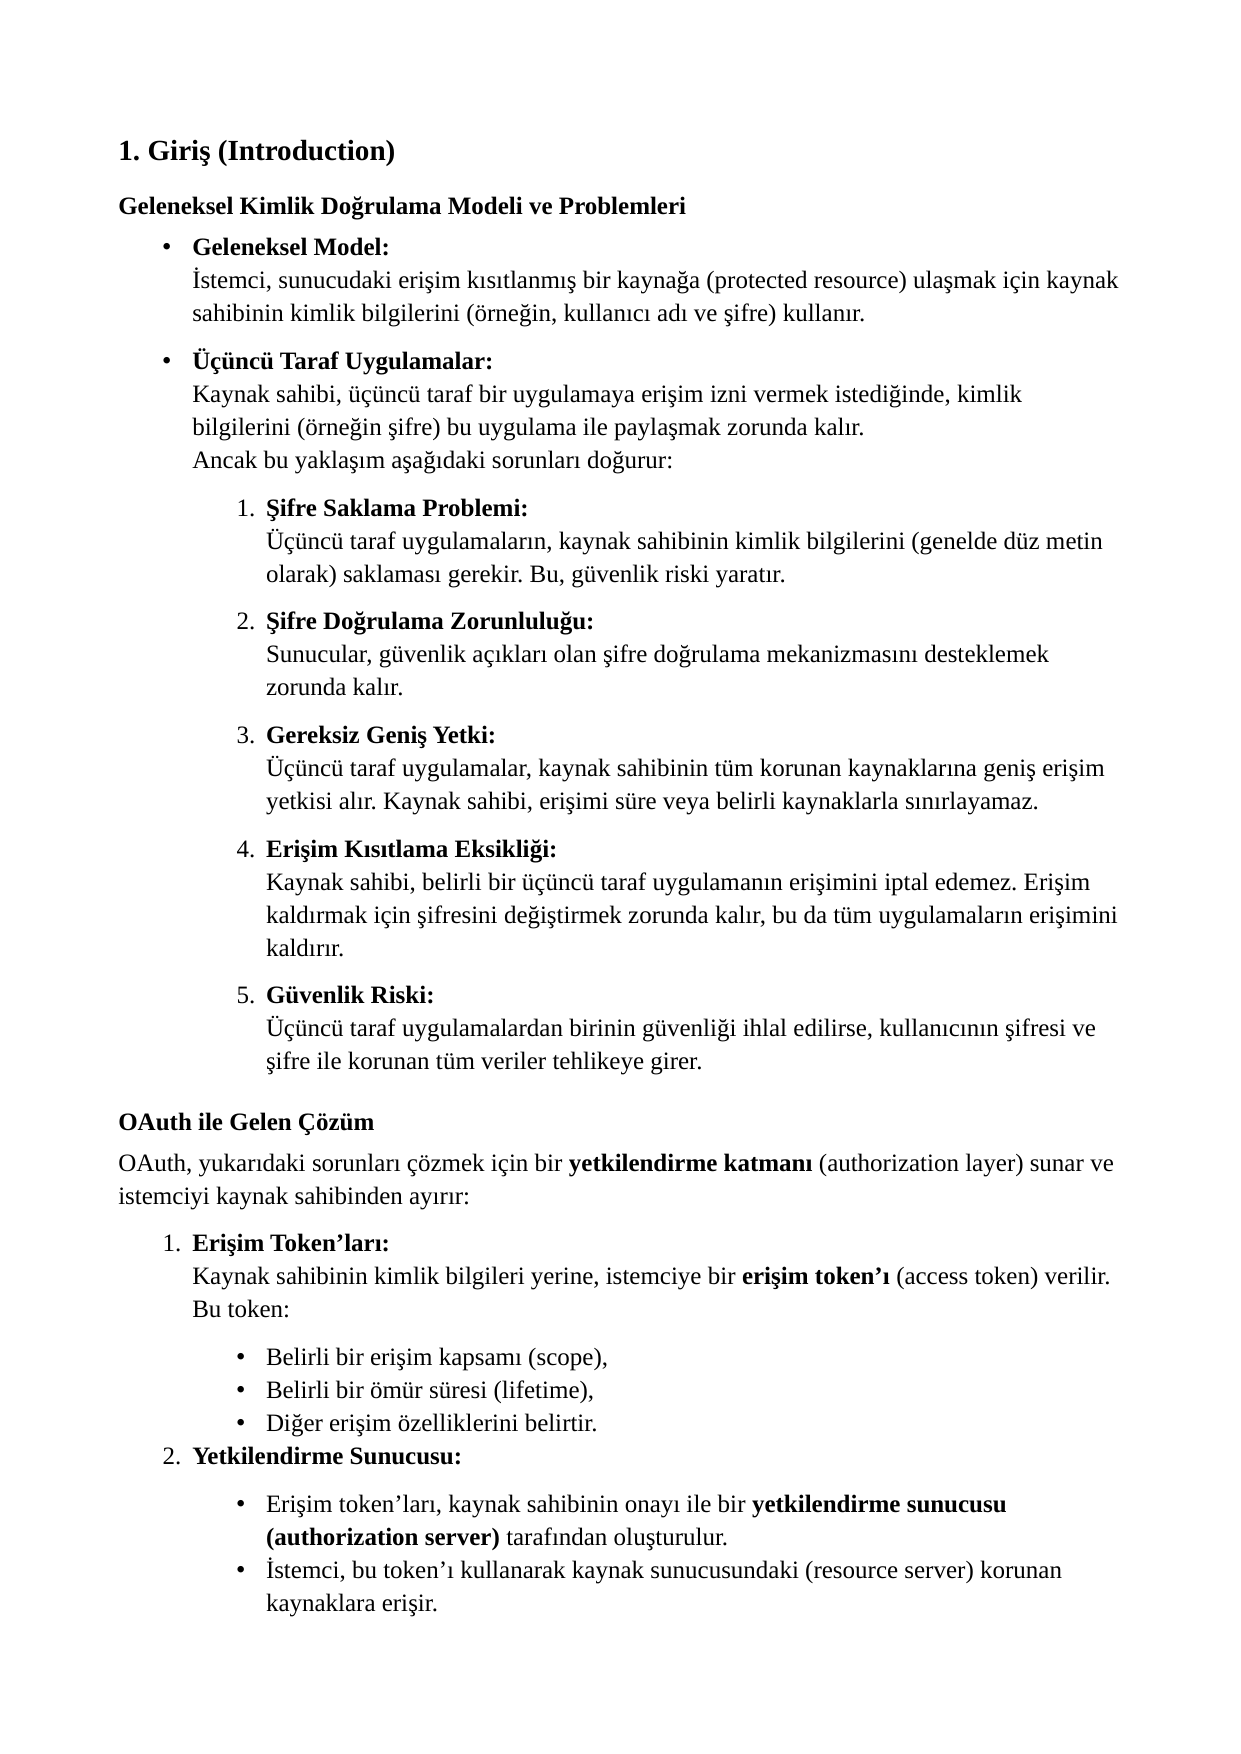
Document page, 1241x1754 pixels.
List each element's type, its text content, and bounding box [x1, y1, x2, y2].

list Yetkilendirme Sunucusu: [162, 1441, 1122, 1470]
list Şifre Doğrulama Zorunluluğu: Sunucular, güvenlik açıkları olan şifre doğrulama mekanizmasını desteklemek zorunda kalır. [236, 606, 1122, 701]
subtitle 1. Giriş (Introduction) [118, 133, 1122, 166]
list Erişim Token’ları: Kaynak sahibinin kimlik bilgileri yerine, istemciye bir erişim token’ı (access token) verilir. Bu token: [162, 1228, 1122, 1323]
list Üçüncü Taraf Uygulamalar: Kaynak sahibi, üçüncü taraf bir uygulamaya erişim izni vermek istediğinde, kimlik bilgilerini (örneğin şifre) bu uygulama ile paylaşmak zorunda kalır. Ancak bu yaklaşım aşağıdaki sorunları doğurur: [162, 346, 1122, 474]
list Belirli bir erişim kapsamı (scope), [236, 1342, 1122, 1371]
list Diğer erişim özelliklerini belirtir. [236, 1408, 1122, 1437]
list Gereksiz Geniş Yetki: Üçüncü taraf uygulamalar, kaynak sahibinin tüm korunan kaynaklarına geniş erişim yetkisi alır. Kaynak sahibi, erişimi süre veya belirli kaynaklarla sınırlayamaz. [236, 720, 1122, 815]
list Güvenlik Riski: Üçüncü taraf uygulamalardan birinin güvenliği ihlal edilirse, kullanıcının şifresi ve şifre ile korunan tüm veriler tehlikeye girer. [236, 980, 1122, 1075]
list Erişim Kısıtlama Eksikliği: Kaynak sahibi, belirli bir üçüncü taraf uygulamanın erişimini iptal edemez. Erişim kaldırmak için şifresini değiştirmek zorunda kalır, bu da tüm uygulamaların erişimini kaldırır. [236, 834, 1122, 962]
subtitle Geleneksel Kimlik Doğrulama Modeli ve Problemleri [118, 191, 1122, 220]
list Şifre Saklama Problemi: Üçüncü taraf uygulamaların, kaynak sahibinin kimlik bilgilerini (genelde düz metin olarak) saklaması gerekir. Bu, güvenlik riski yaratır. [236, 493, 1122, 588]
list İstemci, bu token’ı kullanarak kaynak sunucusundaki (resource server) korunan kaynaklara erişir. [236, 1555, 1122, 1617]
list Erişim token’ları, kaynak sahibinin onayı ile bir yetkilendirme sunucusu (authorization server) tarafından oluşturulur. [236, 1489, 1122, 1551]
list Geleneksel Model: İstemci, sunucudaki erişim kısıtlanmış bir kaynağa (protected resource) ulaşmak için kaynak sahibinin kimlik bilgilerini (örneğin, kullanıcı adı ve şifre) kullanır. [162, 232, 1122, 327]
list Belirli bir ömür süresi (lifetime), [236, 1375, 1122, 1404]
text OAuth, yukarıdaki sorunları çözmek için bir yetkilendirme katmanı (authorization layer) sunar ve istemciyi kaynak sahibinden ayırır: [118, 1148, 1122, 1209]
subtitle OAuth ile Gelen Çözüm [118, 1107, 1122, 1135]
